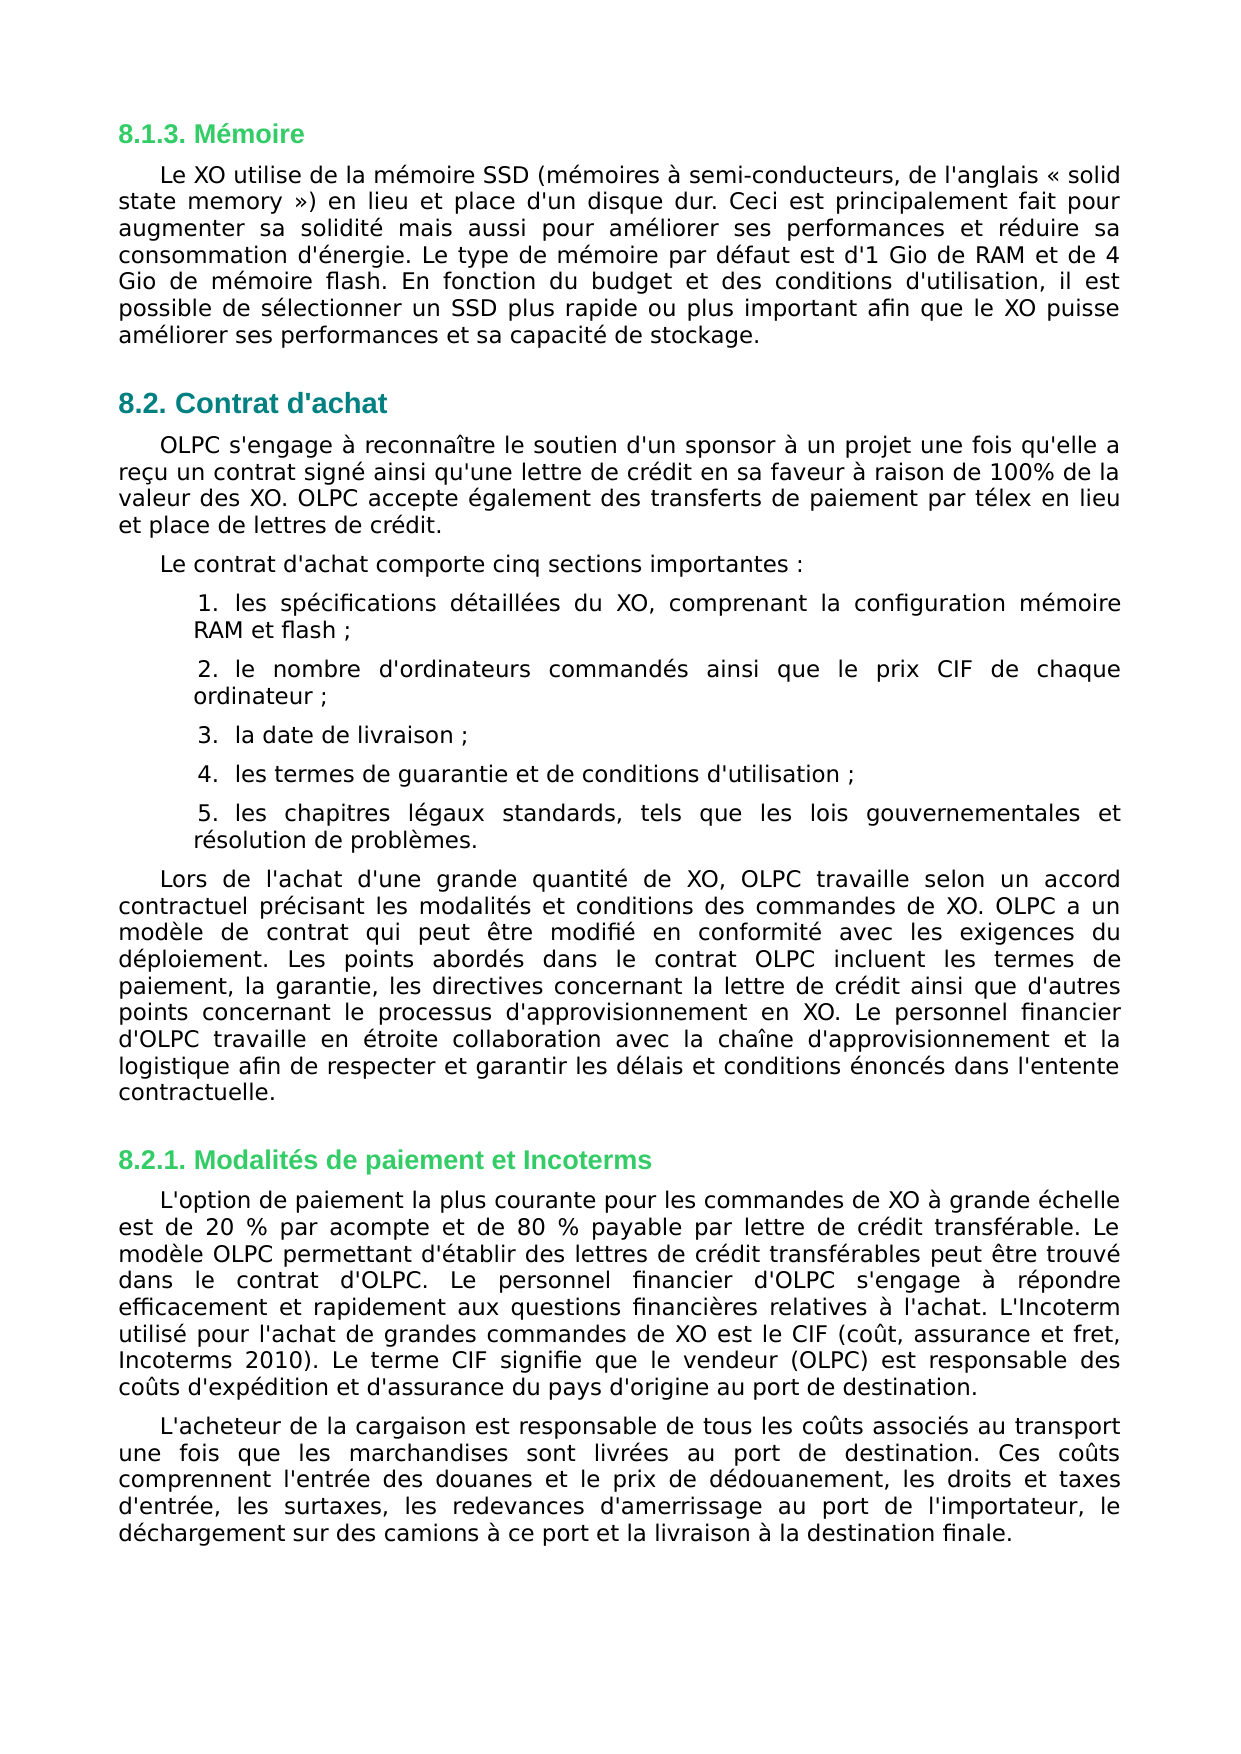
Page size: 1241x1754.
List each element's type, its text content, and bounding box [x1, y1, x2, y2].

subtitle Modalités de paiement et Incoterms [118, 1144, 1122, 1175]
subtitle Contrat d'achat [118, 386, 1122, 419]
list le nombre d'ordinateurs commandés ainsi que le prix CIF de chaque ordinateur ; [156, 656, 1122, 709]
text L'option de paiement la plus courante pour les commandes de XO à grande échelle est de 20 % par acompte et de 80 % payable par lettre de crédit transférable. Le modèle OLPC permettant d'établir des lettres de crédit transférables peut être trouvé dans le contrat d'OLPC. Le personnel financier d'OLPC s'engage à répondre efficacement et rapidement aux questions financières relatives à l'achat. L'Incoterm utilisé pour l'achat de grandes commandes de XO est le CIF (coût, assurance et fret, Incoterms 2010). Le terme CIF signifie que le vendeur (OLPC) est responsable des coûts d'expédition et d'assurance du pays d'origine au port de destination. [118, 1187, 1122, 1401]
text Le contrat d'achat comporte cinq sections importantes : [118, 551, 1122, 578]
text Lors de l'achat d'une grande quantité de XO, OLPC travaille selon un accord contractuel précisant les modalités et conditions des commandes de XO. OLPC a un modèle de contrat qui peut être modifié en conformité avec les exigences du déploiement. Les points abordés dans le contrat OLPC incluent les termes de paiement, la garantie, les directives concernant la lettre de crédit ainsi que d'autres points concernant le processus d'approvisionnement en XO. Le personnel financier d'OLPC travaille en étroite collaboration avec la chaîne d'approvisionnement et la logistique afin de respecter et garantir les délais et conditions énoncés dans l'entente contractuelle. [118, 866, 1122, 1106]
text Le XO utilise de la mémoire SSD (mémoires à semi-conducteurs, de l'anglais « solid state memory ») en lieu et place d'un disque dur. Ceci est principalement fait pour augmenter sa solidité mais aussi pour améliorer ses performances et réduire sa consommation d'énergie. Le type de mémoire par défaut est d'1 Gio de RAM et de 4 Gio de mémoire flash. En fonction du budget et des conditions d'utilisation, il est possible de sélectionner un SSD plus rapide ou plus important afin que le XO puisse améliorer ses performances et sa capacité de stockage. [118, 162, 1122, 348]
text OLPC s'engage à reconnaître le soutien d'un sponsor à un projet une fois qu'elle a reçu un contrat signé ainsi qu'une lettre de crédit en sa faveur à raison de 100% de la valeur des XO. OLPC accepte également des transferts de paiement par télex en lieu et place de lettres de crédit. [118, 432, 1122, 539]
list la date de livraison ; [156, 722, 1122, 749]
text L'acheteur de la cargaison est responsable de tous les coûts associés au transport une fois que les marchandises sont livrées au port de destination. Ces coûts comprennent l'entrée des douanes et le prix de dédouanement, les droits et taxes d'entrée, les surtaxes, les redevances d'amerrissage au port de l'importateur, le déchargement sur des camions à ce port et la livraison à la destination finale. [118, 1413, 1122, 1547]
list les chapitres légaux standards, tels que les lois gouvernementales et résolution de problèmes. [156, 800, 1122, 854]
subtitle Mémoire [118, 118, 1122, 149]
list les spécifications détaillées du XO, comprenant la configuration mémoire RAM et flash ; [156, 590, 1122, 644]
list les termes de guarantie et de conditions d'utilisation ; [156, 761, 1122, 788]
